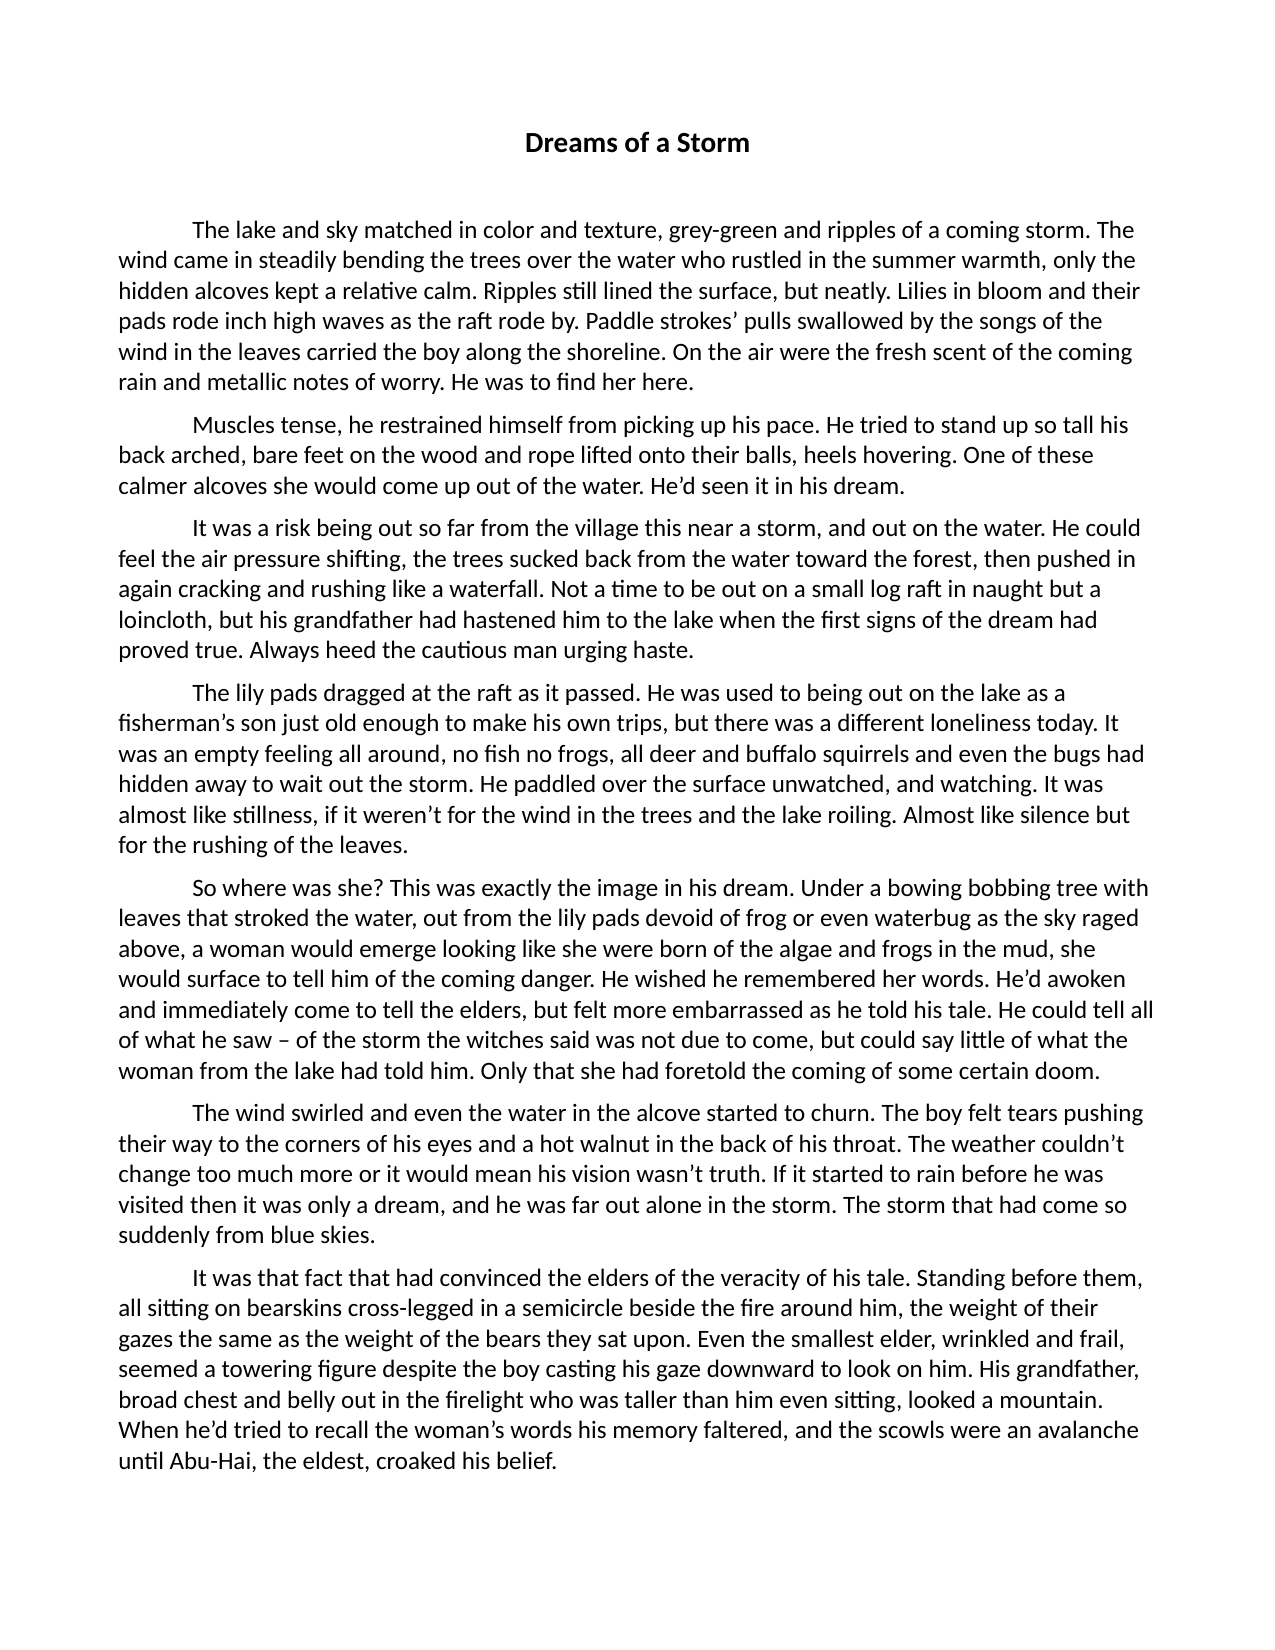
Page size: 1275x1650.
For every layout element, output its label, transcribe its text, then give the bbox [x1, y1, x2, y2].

text It was that fact that had convinced the elders of the veracity of his tale. Standing before them, all sitting on bearskins cross-legged in a semicircle beside the fire around him, the weight of their gazes the same as the weight of the bears they sat upon. Even the smallest elder, wrinkled and frail, seemed a towering figure despite the boy casting his gaze downward to look on him. His grandfather, broad chest and belly out in the firelight who was taller than him even sitting, looked a mountain. When he’d tried to recall the woman’s words his memory faltered, and the scowls were an avalanche until Abu-Hai, the eldest, croaked his belief. [118, 1262, 1157, 1476]
text It was a risk being out so far from the village this near a storm, and out on the water. He could feel the air pressure shifting, the trees sucked back from the water toward the forest, then pushed in again cracking and rushing like a waterfall. Not a time to be out on a small log raft in naught but a loincloth, but his grandfather had hastened him to the lake when the first signs of the dream had proved true. Always heed the cautious man urging haste. [118, 512, 1157, 665]
text The lily pads dragged at the raft as it passed. He was used to being out on the lake as a fisherman’s son just old enough to make his own trips, but there was a different loneliness today. It was an empty feeling all around, no fish no frogs, all deer and buffalo squirrels and even the bugs had hidden away to wait out the storm. He paddled over the surface unwatched, and watching. It was almost like stillness, if it weren’t for the wind in the trees and the lake roiling. Almost like silence but for the rushing of the leaves. [118, 677, 1157, 860]
text The wind swirled and even the water in the alcove started to churn. The boy felt tears pushing their way to the corners of his eyes and a hot walnut in the back of his throat. The weather couldn’t change too much more or it would mean his vision wasn’t truth. If it started to rain before he was visited then it was only a dream, and he was far out alone in the storm. The storm that had come so suddenly from blue skies. [118, 1097, 1157, 1250]
text So where was she? This was exactly the image in his dream. Under a bowing bobbing tree with leaves that stroked the water, out from the lily pads devoid of frog or even waterbug as the sky raged above, a woman would emerge looking like she were born of the algae and frogs in the mud, she would surface to tell him of the coming danger. He wished he remembered her words. He’d awoken and immediately come to tell the elders, but felt more embarrassed as he told his tale. He could tell all of what he saw – of the storm the witches said was not due to come, but could say little of what the woman from the lake had told him. Only that she had foretold the coming of some certain doom. [118, 872, 1157, 1086]
text The lake and sky matched in color and texture, grey-green and ripples of a coming storm. The wind came in steadily bending the trees over the water who rustled in the summer warmth, only the hidden alcoves kept a relative calm. Ripples still lined the surface, but neatly. Lilies in bloom and their pads rode inch high waves as the raft rode by. Paddle strokes’ pulls swallowed by the songs of the wind in the leaves carried the boy along the shoreline. On the air were the fresh scent of the coming rain and metallic notes of worry. He was to find her here. [118, 214, 1157, 397]
text Muscles tense, he restrained himself from picking up his pace. He tried to stand up so tall his back arched, bare feet on the wood and rope lifted onto their balls, heels hovering. One of these calmer alcoves she would come up out of the water. He’d seen it in his dream. [118, 409, 1157, 501]
text Dreams of a Storm [118, 124, 1157, 160]
